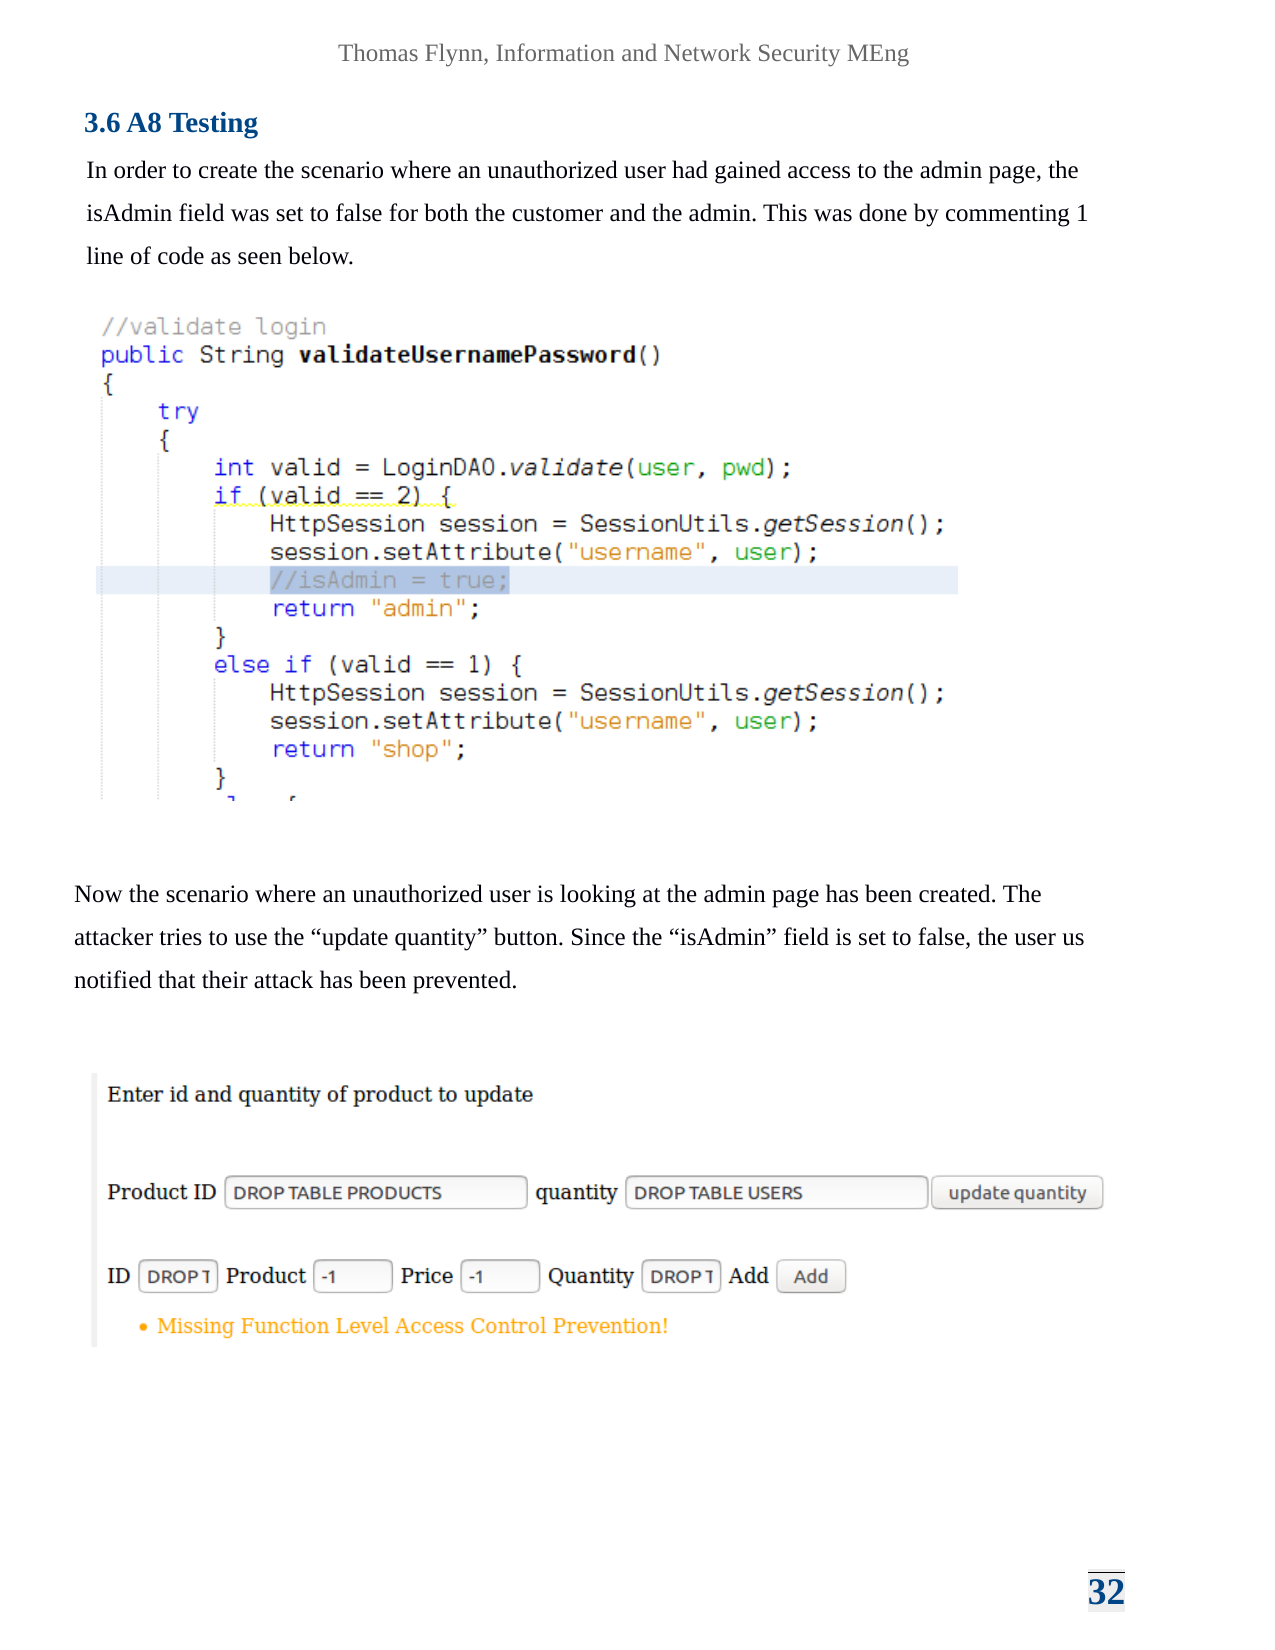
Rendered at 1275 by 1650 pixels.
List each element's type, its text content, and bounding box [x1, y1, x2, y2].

picture [91, 1073, 1130, 1347]
picture [95, 305, 959, 801]
text In order to create the scenario where an unauthorized user had gained access to the admin page, the isAdmin field was set to false for both the customer and the admin. This was done by commenting 1 line of code as seen below. [86, 155, 1125, 270]
text Now the scenario where an unauthorized user is looking at the admin page has been created. The attacker tries to use the “update quantity” button. Since the “isAdmin” field is set to false, the user us notified that their attack has been prevented. [74, 879, 1125, 994]
subtitle 3.6 A8 Testing [81, 105, 1125, 138]
